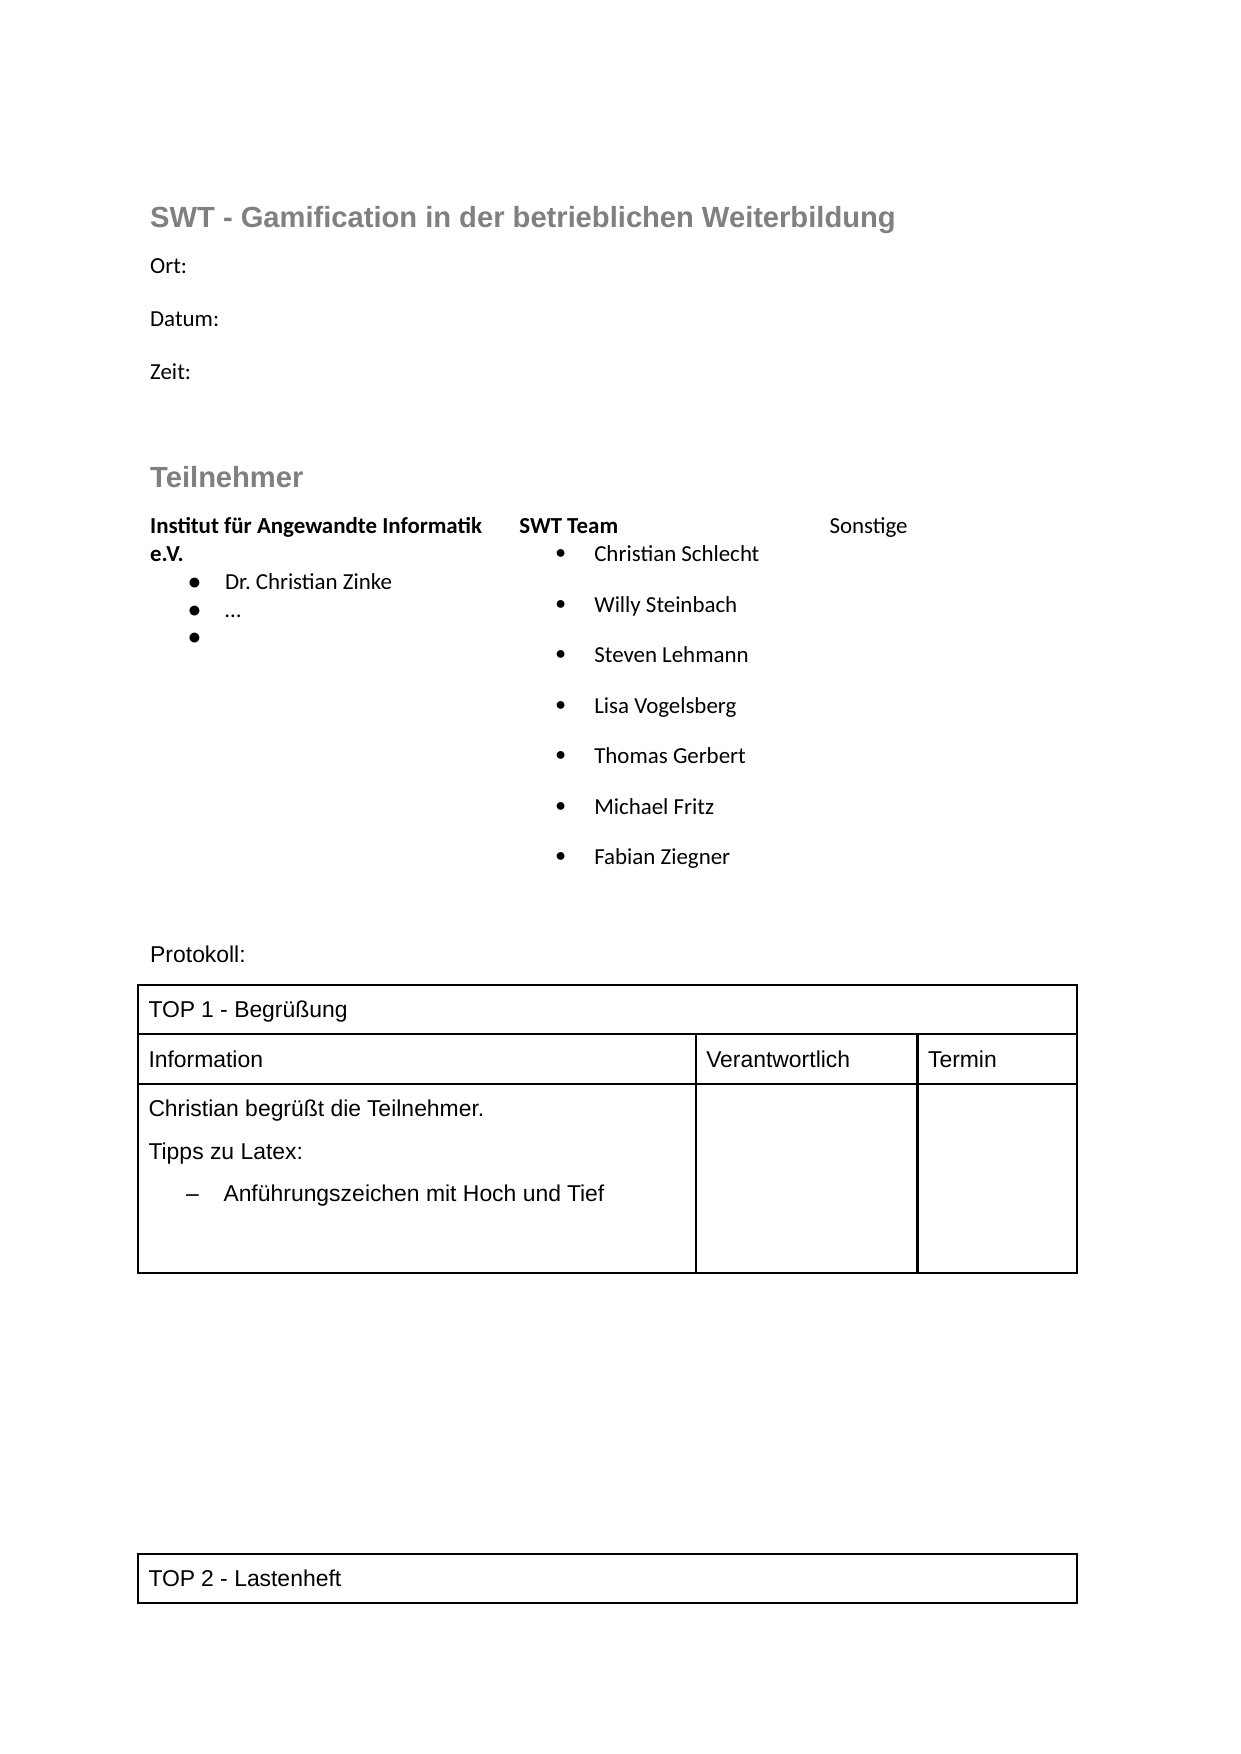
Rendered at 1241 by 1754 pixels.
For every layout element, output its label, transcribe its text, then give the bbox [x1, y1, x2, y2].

text Teilnehmer [150, 460, 1090, 494]
text Datum: [150, 304, 1090, 332]
table_cell [697, 1085, 916, 1272]
table_cell [919, 1085, 1076, 1272]
table_cell Verantwortlich [697, 1035, 916, 1082]
table_cell Christian begrüßt die Teilnehmer. Tipps zu Latex: Anführungszeichen mit Hoch und Tief [139, 1085, 695, 1272]
table_header Institut für Angewandte Informatik e.V. Dr. Christian Zinke … [139, 511, 508, 891]
text SWT - Gamification in der betrieblichen Weiterbildung [150, 200, 1090, 233]
text Protokoll: [150, 941, 1090, 967]
table_header Sonstige [818, 511, 1083, 891]
table_header TOP 2 - Lastenheft [139, 1555, 1076, 1602]
table_cell Termin [919, 1035, 1076, 1082]
text Zeit: [150, 357, 1090, 385]
table_cell Information [139, 1035, 695, 1082]
table_header TOP 1 - Begrüßung [139, 986, 1076, 1033]
text Ort: [150, 251, 1090, 279]
table_header SWT Team Christian Schlecht Willy Steinbach Steven Lehmann Lisa Vogelsberg Thomas Gerbert Michael Fritz Fabian Ziegner [508, 511, 818, 891]
